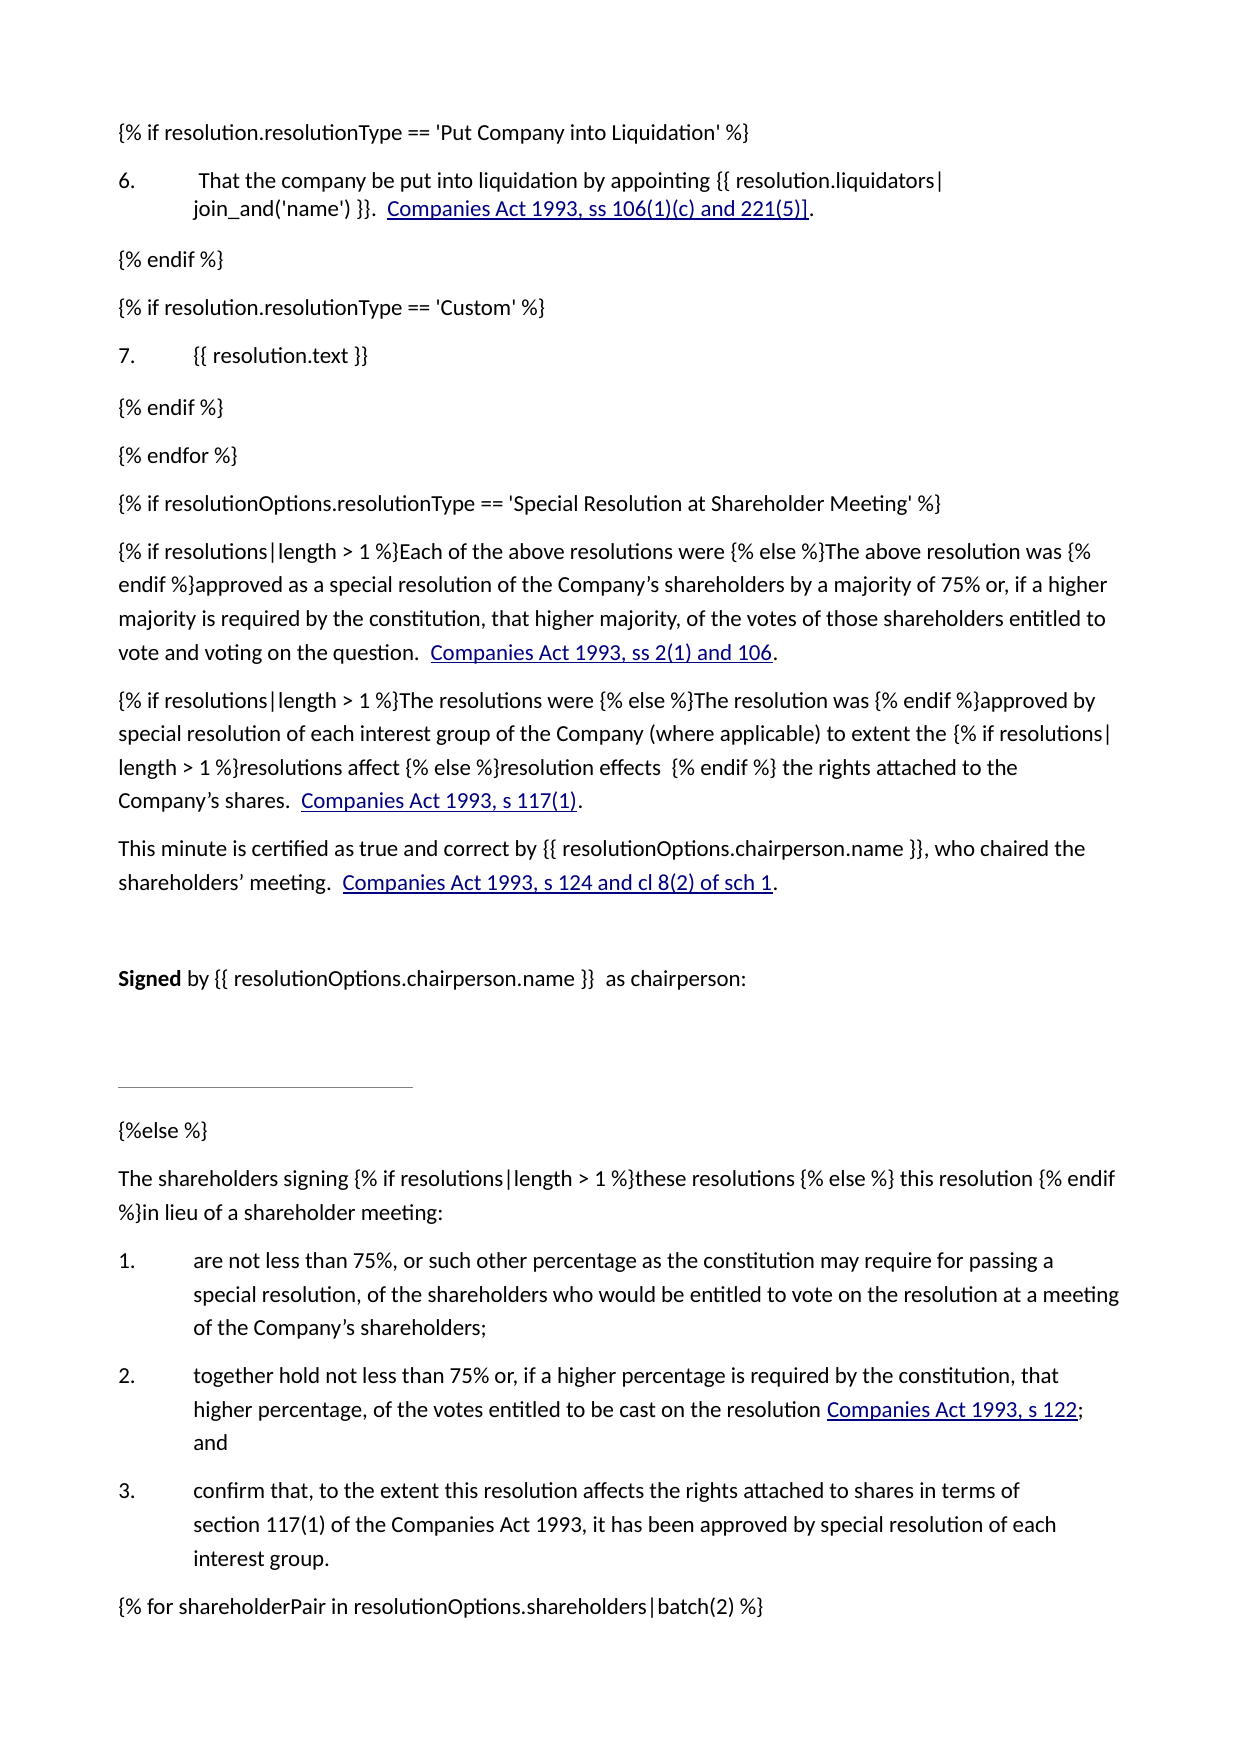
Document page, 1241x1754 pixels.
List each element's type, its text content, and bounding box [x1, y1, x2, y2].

list {{ resolution.text }} [118, 342, 1122, 369]
text {%else %} [118, 1116, 1122, 1144]
text {% if resolution.resolutionType == 'Custom' %} [118, 293, 1122, 321]
list together hold not less than 75% or, if a higher percentage is required by the constitution, that higher percentage, of the votes entitled to be cast on the resolution Companies Act 1993, s 122; and [118, 1361, 1122, 1457]
text {% if resolutions|length > 1 %}Each of the above resolutions were {% else %}The above resolution was {% endif %}approved as a special resolution of the Company’s shareholders by a majority of 75% or, if a higher majority is required by the constitution, that higher majority, of the votes of those shareholders entitled to vote and voting on the question. Companies Act 1993, ss 2(1) and 106. [118, 537, 1122, 666]
text {% endfor %} [118, 441, 1122, 469]
list are not less than 75%, or such other percentage as the constitution may require for passing a special resolution, of the shareholders who would be entitled to vote on the resolution at a meeting of the Company’s shareholders; [118, 1246, 1122, 1341]
text The shareholders signing {% if resolutions|length > 1 %}these resolutions {% else %} this resolution {% endif %}in lieu of a shareholder meeting: [118, 1164, 1122, 1226]
text Signed by {{ resolutionOptions.chairperson.name }} as chairperson: [118, 964, 1122, 992]
list confirm that, to the extent this resolution affects the rights attached to shares in terms of section 117(1) of the Companies Act 1993, it has been approved by special resolution of each interest group. [118, 1477, 1122, 1572]
text {% if resolution.resolutionType == 'Put Company into Liquidation' %} [118, 118, 1122, 146]
text This minute is certified as true and correct by {{ resolutionOptions.chairperson.name }}, who chaired the shareholders’ meeting. Companies Act 1993, s 124 and cl 8(2) of sch 1. [118, 834, 1122, 896]
text {% if resolutionOptions.resolutionType == 'Special Resolution at Shareholder Meeting' %} [118, 489, 1122, 517]
text {% endif %} [118, 245, 1122, 273]
text {% if resolutions|length > 1 %}The resolutions were {% else %}The resolution was {% endif %}approved by special resolution of each interest group of the Company (where applicable) to extent the {% if resolutions|length > 1 %}resolutions affect {% else %}resolution effects {% endif %} the rights attached to the Company’s shares. Companies Act 1993, s 117(1). [118, 686, 1122, 814]
text {% endif %} [118, 393, 1122, 421]
text {% for shareholderPair in resolutionOptions.shareholders|batch(2) %} [118, 1592, 1122, 1620]
list That the company be put into liquidation by appointing {{ resolution.liquidators|join_and('name') }}. Companies Act 1993, ss 106(1)(c) and 221(5)]. [118, 166, 1122, 222]
